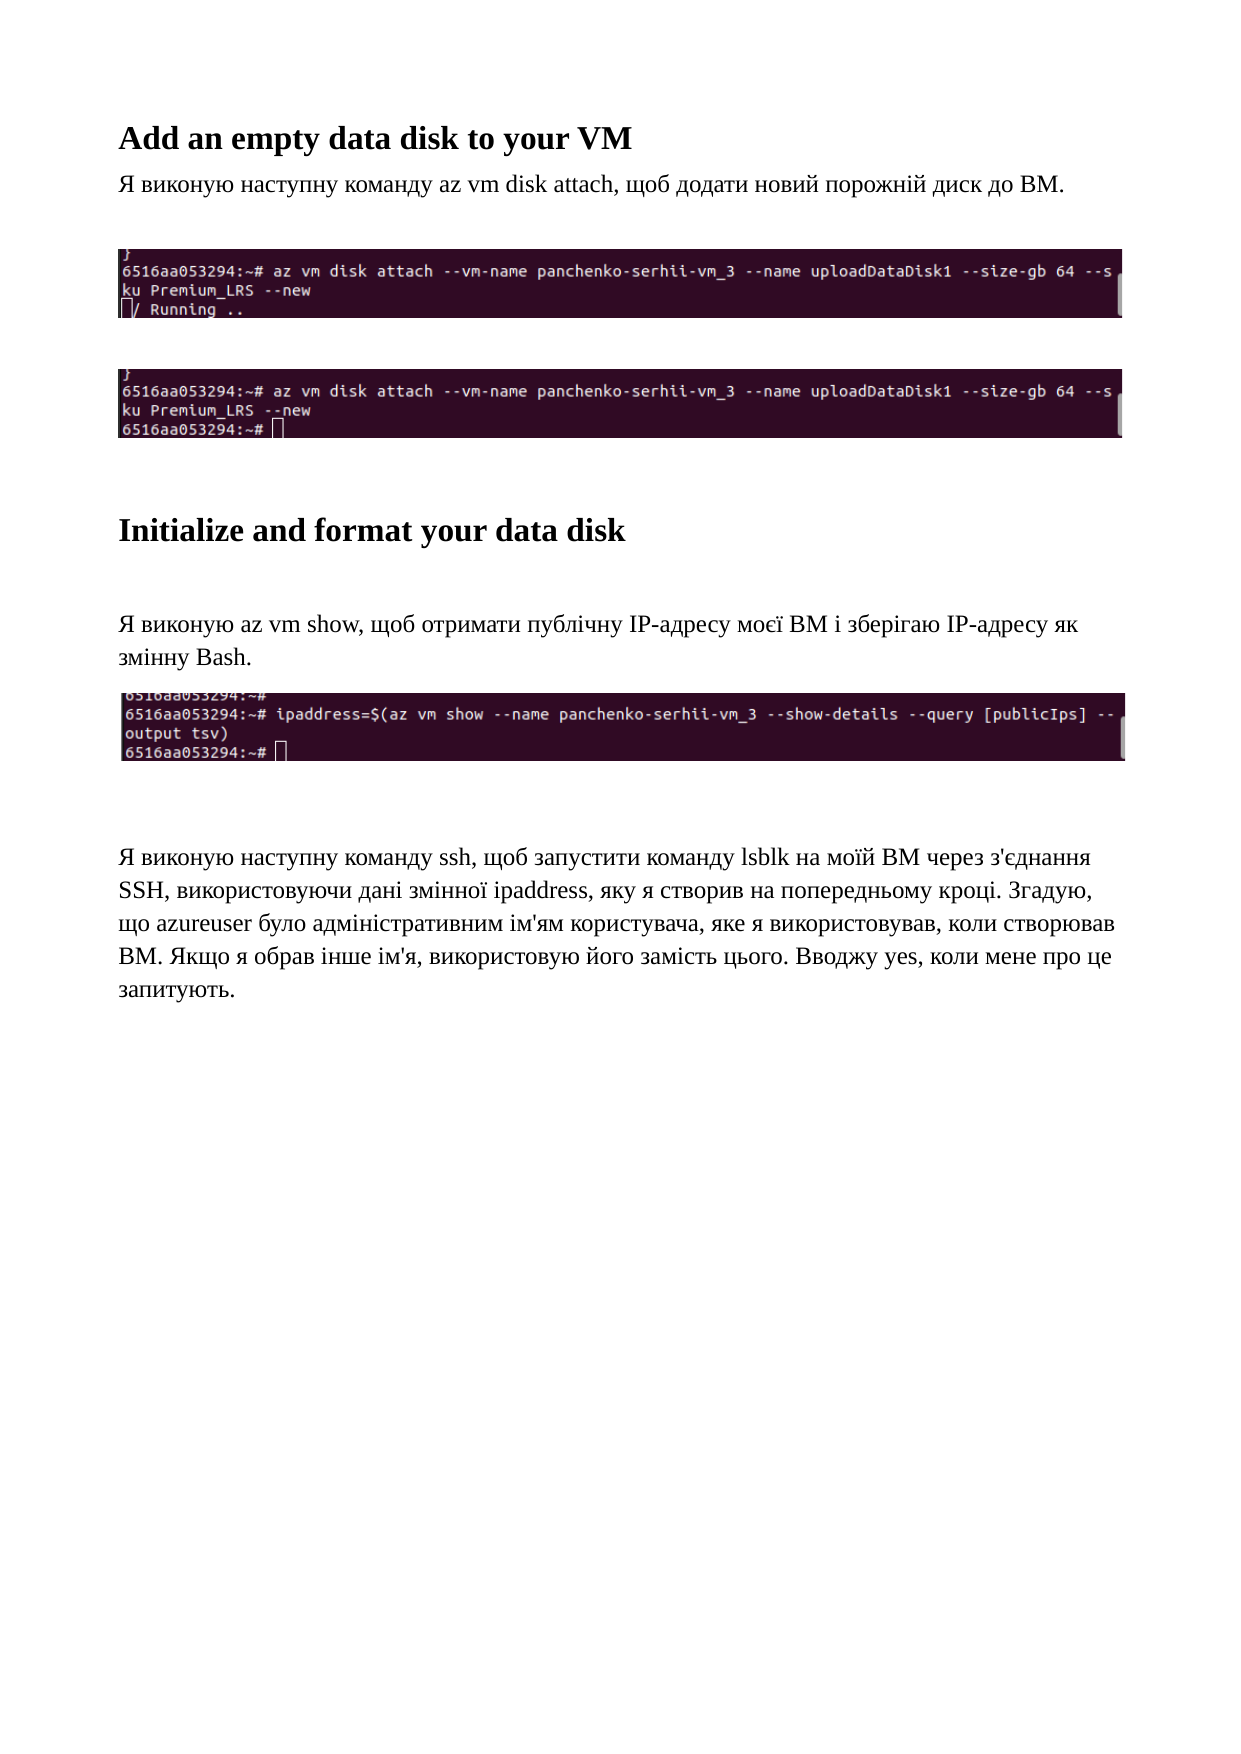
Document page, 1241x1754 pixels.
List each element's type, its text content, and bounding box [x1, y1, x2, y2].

picture [121, 693, 1126, 761]
subtitle Initialize and format your data disk [118, 510, 1122, 548]
subtitle Add an empty data disk to your VM [118, 118, 1122, 156]
picture [118, 249, 1123, 318]
text Я виконую наступну команду az vm disk attach, щоб додати новий порожній диск до ВМ. [118, 169, 1122, 231]
picture [118, 369, 1123, 438]
text Я виконую az vm show, щоб отримати публічну IP-адресу моєї ВМ і зберігаю IP-адресу як змінну Bash. [118, 609, 1122, 823]
text Я виконую наступну команду ssh, щоб запустити команду lsblk на моїй ВМ через з'єднання SSH, використовуючи дані змінної ipaddress, яку я створив на попередньому кроці. Згадую, що azureuser було адміністративним ім'ям користувача, яке я використовував, коли створював ВМ. Якщо я обрав інше ім'я, використовую його замість цього. Вводжу yes, коли мене про це запитують. [118, 842, 1122, 1002]
